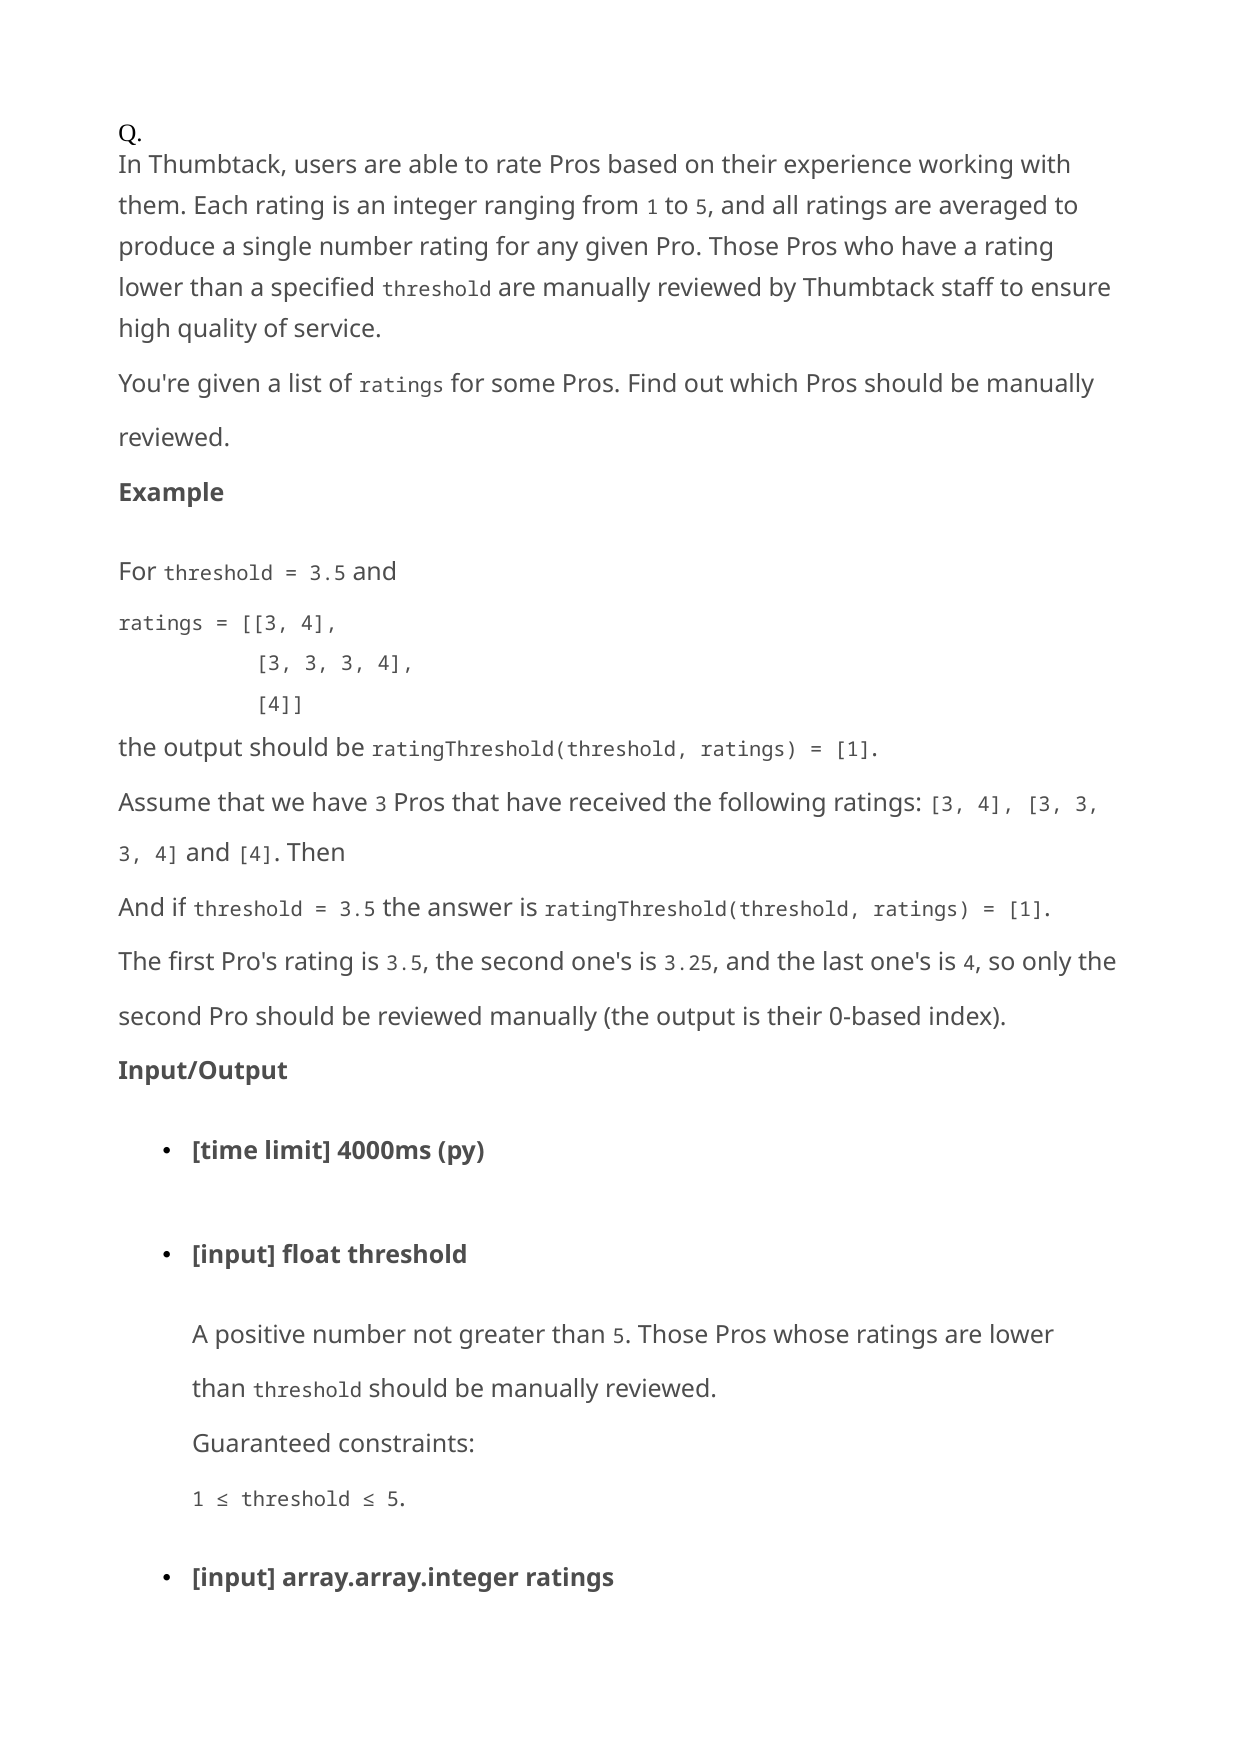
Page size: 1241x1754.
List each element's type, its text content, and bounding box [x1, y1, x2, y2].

text [4]] [118, 689, 1122, 717]
text the output should be ratingThreshold(threshold, ratings) = [1]. [118, 730, 1122, 764]
list A positive number not greater than 5. Those Pros whose ratings are lower than threshold should be manually reviewed. [162, 1316, 1122, 1405]
text For threshold = 3.5 and [118, 554, 1122, 588]
text ratings = [[3, 4], [118, 608, 1122, 636]
text In Thumbtack, users are able to rate Pros based on their experience working with them. Each rating is an integer ranging from 1 to 5, and all ratings are averaged to produce a single number rating for any given Pro. Those Pros who have a rating lower than a specified threshold are manually reviewed by Thumbtack staff to ensure high quality of service. [118, 147, 1122, 344]
list [time limit] 4000ms (py) [162, 1132, 1122, 1166]
list Guaranteed constraints: 1 ≤ threshold ≤ 5. [162, 1425, 1122, 1514]
text Input/Output [118, 1053, 1122, 1087]
text [3, 3, 3, 4], [118, 649, 1122, 677]
text Q. [118, 118, 1122, 147]
text Assume that we have 3 Pros that have received the following ratings: [3, 4], [3, 3, 3, 4] and [4]. Then And if threshold = 3.5 the answer is ratingThreshold(threshold, ratings) = [1]. The first Pro's rating is 3.5, the second one's is 3.25, and the last one's is 4, so only the second Pro should be reviewed manually (the output is their 0-based index). [118, 784, 1122, 1032]
list [input] array.array.integer ratings [162, 1559, 1122, 1593]
list [input] float threshold [162, 1237, 1122, 1271]
text Example [118, 474, 1122, 509]
text You're given a list of ratings for some Pros. Find out which Pros should be manually reviewed. [118, 366, 1122, 454]
